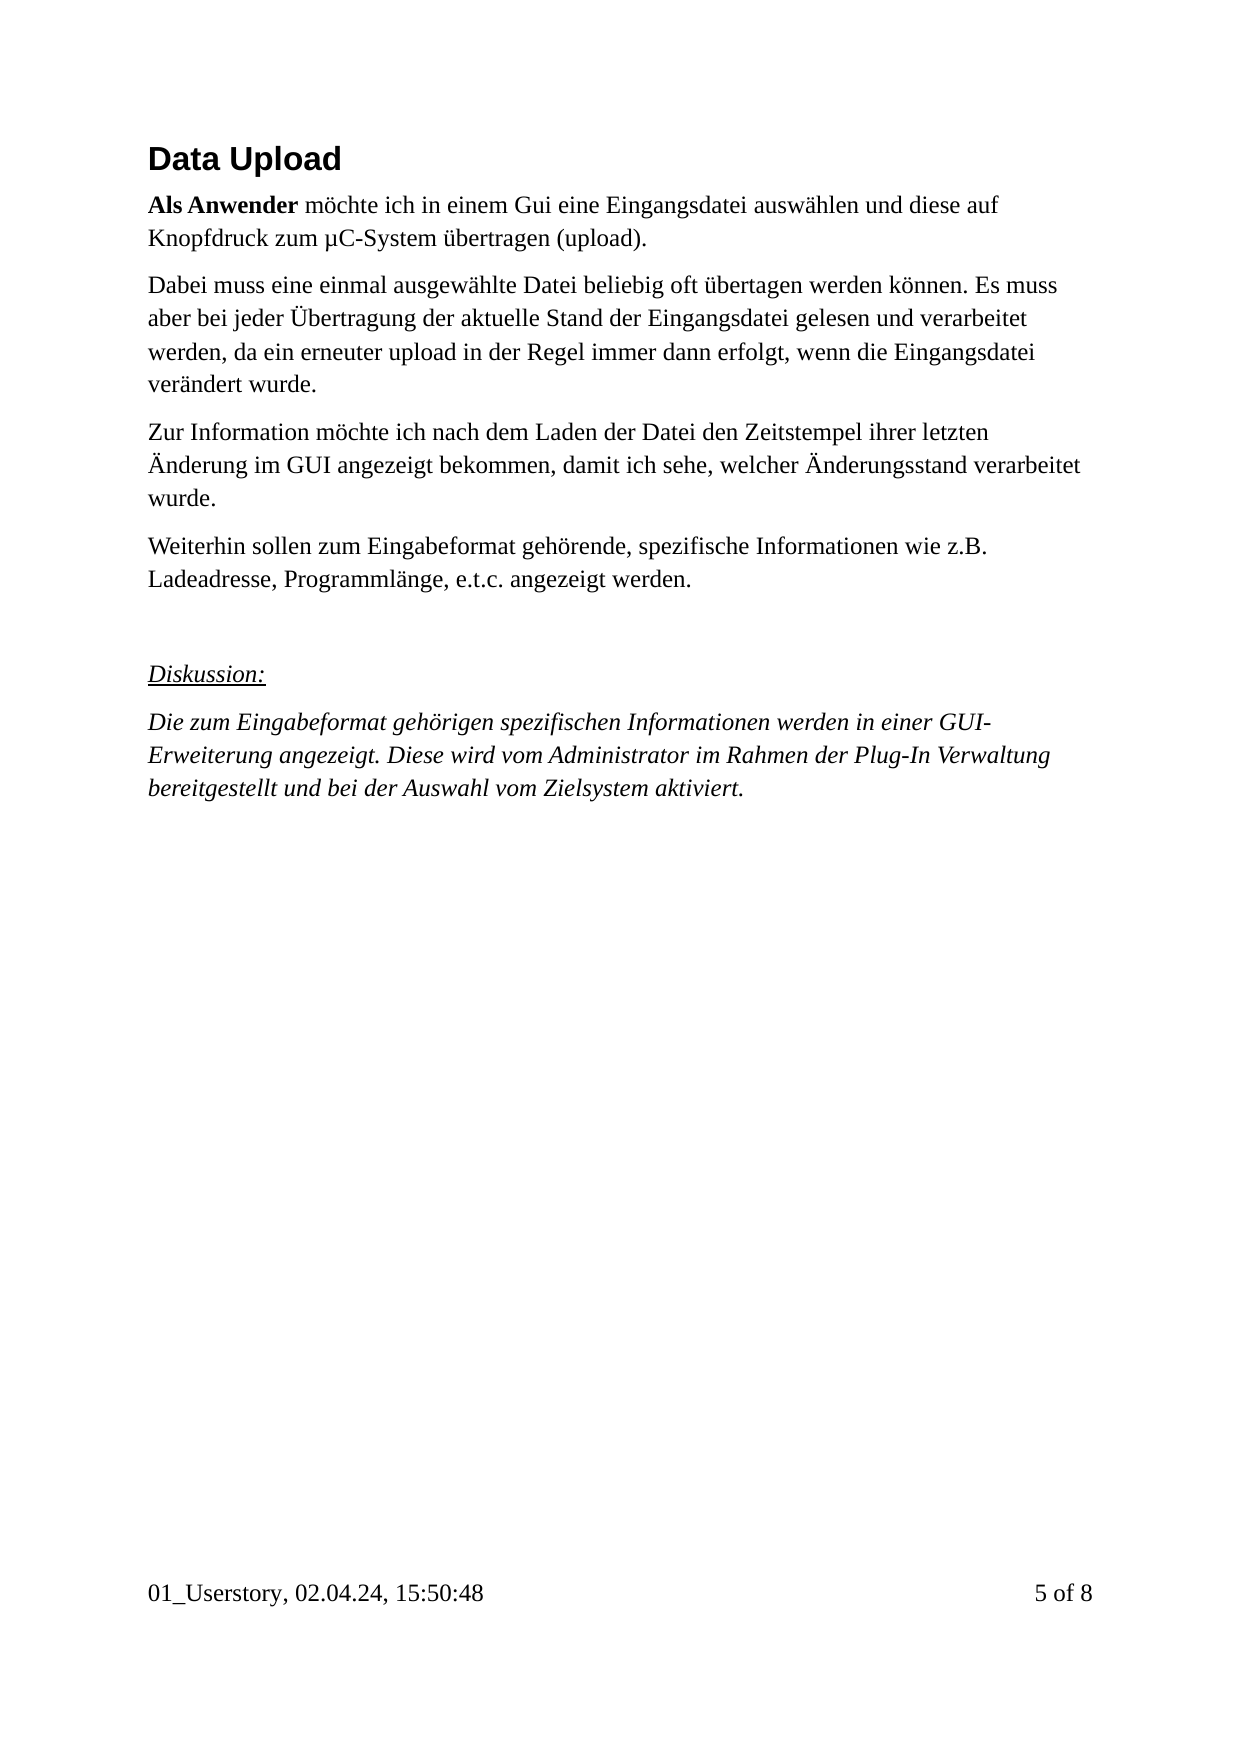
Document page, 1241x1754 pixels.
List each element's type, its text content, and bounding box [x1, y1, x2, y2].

text Als Anwender möchte ich in einem Gui eine Eingangsdatei auswählen und diese auf Knopfdruck zum µC-System übertragen (upload). [148, 190, 1093, 252]
text Dabei muss eine einmal ausgewählte Datei beliebig oft übertagen werden können. Es muss aber bei jeder Übertragung der aktuelle Stand der Eingangsdatei gelesen und verarbeitet werden, da ein erneuter upload in der Regel immer dann erfolgt, wenn die Eingangsdatei verändert wurde. [148, 271, 1093, 398]
text Weiterhin sollen zum Eingabeformat gehörende, spezifische Informationen wie z.B. Ladeadresse, Programmlänge, e.t.c. angezeigt werden. [148, 531, 1093, 593]
text Zur Information möchte ich nach dem Laden der Datei den Zeitstempel ihrer letzten Änderung im GUI angezeigt bekommen, damit ich sehe, welcher Änderungsstand verarbeitet wurde. [148, 417, 1093, 512]
subtitle Data Upload [148, 139, 1093, 177]
text Die zum Eingabeformat gehörigen spezifischen Informationen werden in einer GUI-Erweiterung angezeigt. Diese wird vom Administrator im Rahmen der Plug-In Verwaltung bereitgestellt und bei der Auswahl vom Zielsystem aktiviert. [148, 707, 1093, 801]
text Diskussion: [148, 659, 1093, 688]
